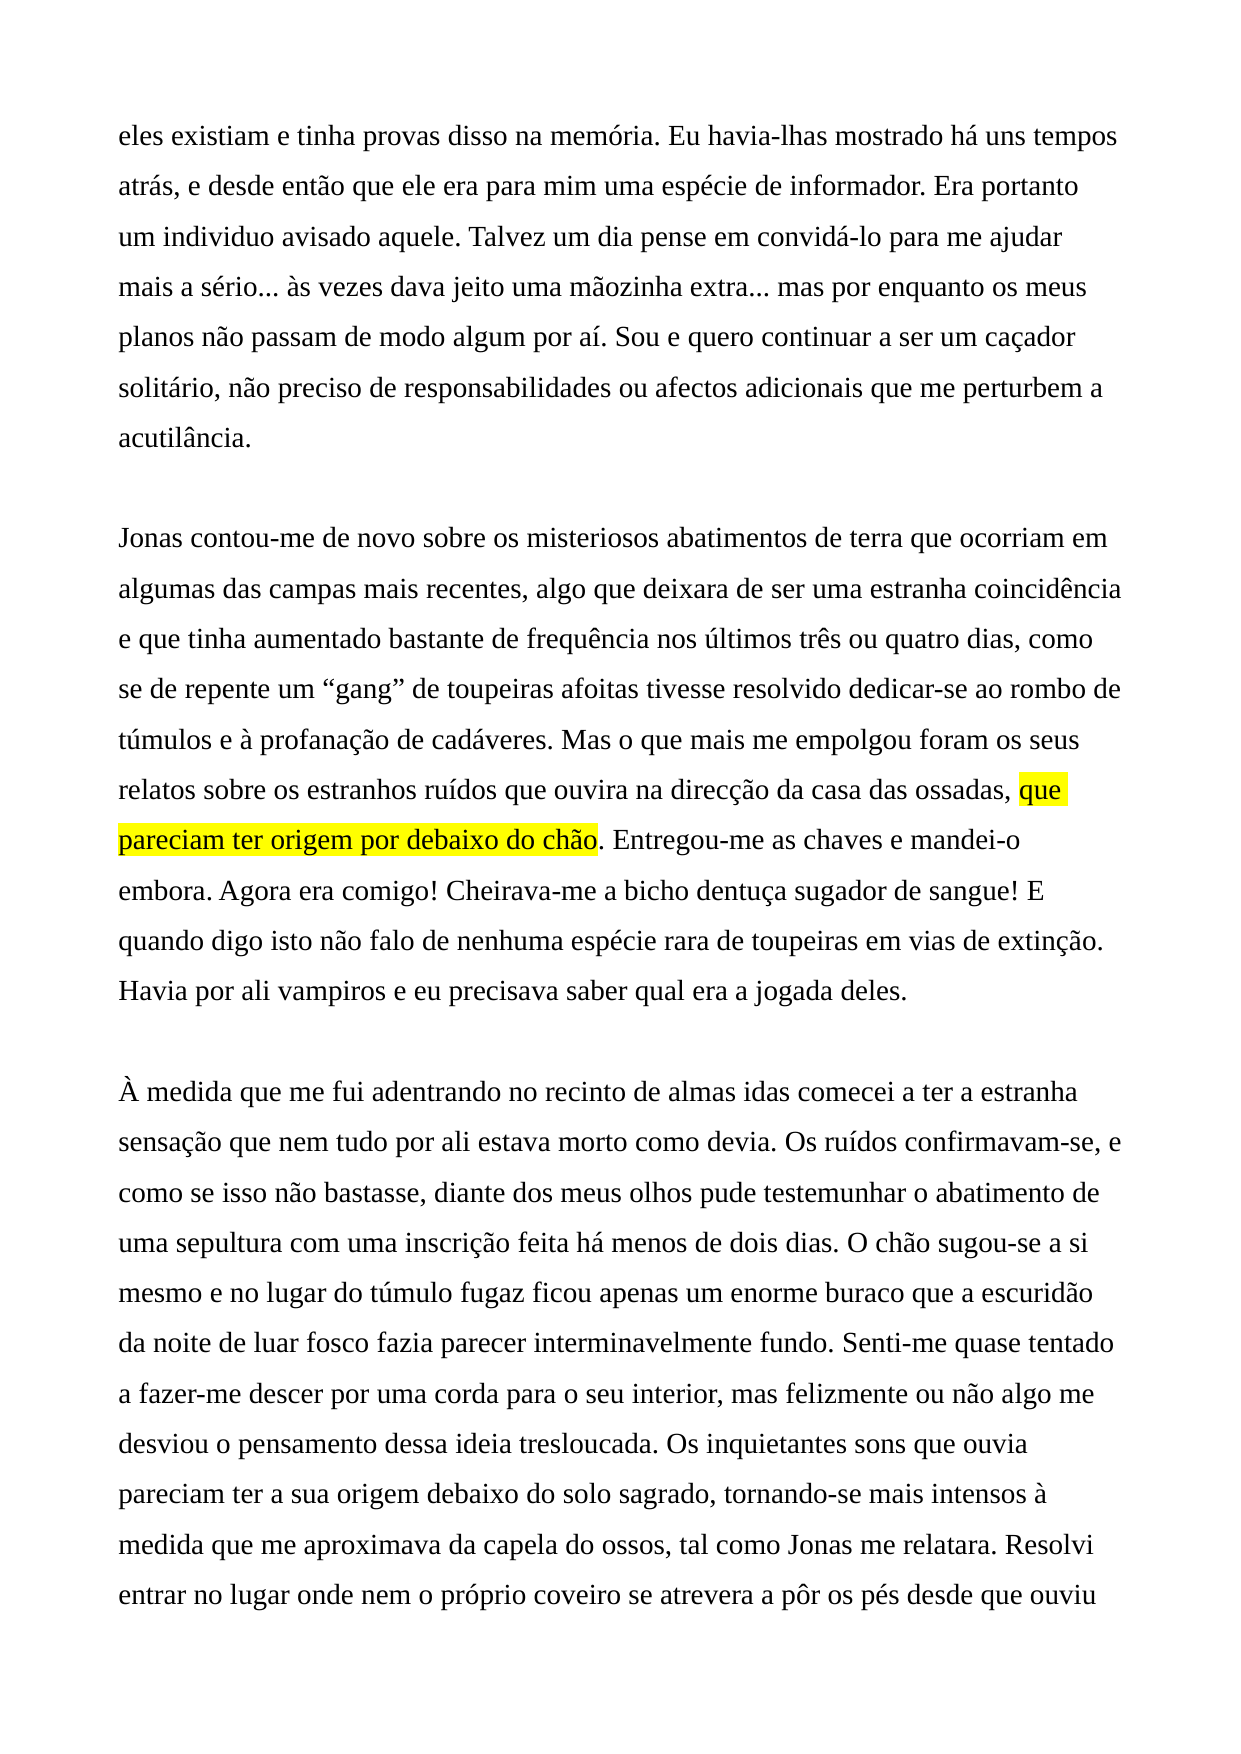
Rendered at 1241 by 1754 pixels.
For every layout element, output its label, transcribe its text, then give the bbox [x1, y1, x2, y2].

text À medida que me fui adentrando no recinto de almas idas comecei a ter a estranha sensação que nem tudo por ali estava morto como devia. Os ruídos confirmavam-se, e como se isso não bastasse, diante dos meus olhos pude testemunhar o abatimento de uma sepultura com uma inscrição feita há menos de dois dias. O chão sugou-se a si mesmo e no lugar do túmulo fugaz ficou apenas um enorme buraco que a escuridão da noite de luar fosco fazia parecer interminavelmente fundo. Senti-me quase tentado a fazer-me descer por uma corda para o seu interior, mas felizmente ou não algo me desviou o pensamento dessa ideia tresloucada. Os inquietantes sons que ouvia pareciam ter a sua origem debaixo do solo sagrado, tornando-se mais intensos à medida que me aproximava da capela do ossos, tal como Jonas me relatara. Resolvi entrar no lugar onde nem o próprio coveiro se atrevera a pôr os pés desde que ouviu [118, 1074, 1122, 1611]
text eles existiam e tinha provas disso na memória. Eu havia-lhas mostrado há uns tempos atrás, e desde então que ele era para mim uma espécie de informador. Era portanto um individuo avisado aquele. Talvez um dia pense em convidá-lo para me ajudar mais a sério... às vezes dava jeito uma mãozinha extra... mas por enquanto os meus planos não passam de modo algum por aí. Sou e quero continuar a ser um caçador solitário, não preciso de responsabilidades ou afectos adicionais que me perturbem a acutilância. [118, 118, 1122, 453]
text Jonas contou-me de novo sobre os misteriosos abatimentos de terra que ocorriam em algumas das campas mais recentes, algo que deixara de ser uma estranha coincidência e que tinha aumentado bastante de frequência nos últimos três ou quatro dias, como se de repente um “gang” de toupeiras afoitas tivesse resolvido dedicar-se ao rombo de túmulos e à profanação de cadáveres. Mas o que mais me empolgou foram os seus relatos sobre os estranhos ruídos que ouvira na direcção da casa das ossadas, que pareciam ter origem por debaixo do chão. Entregou-me as chaves e mandei-o embora. Agora era comigo! Cheirava-me a bicho dentuça sugador de sangue! E quando digo isto não falo de nenhuma espécie rara de toupeiras em vias de extinção. Havia por ali vampiros e eu precisava saber qual era a jogada deles. [118, 521, 1122, 1007]
